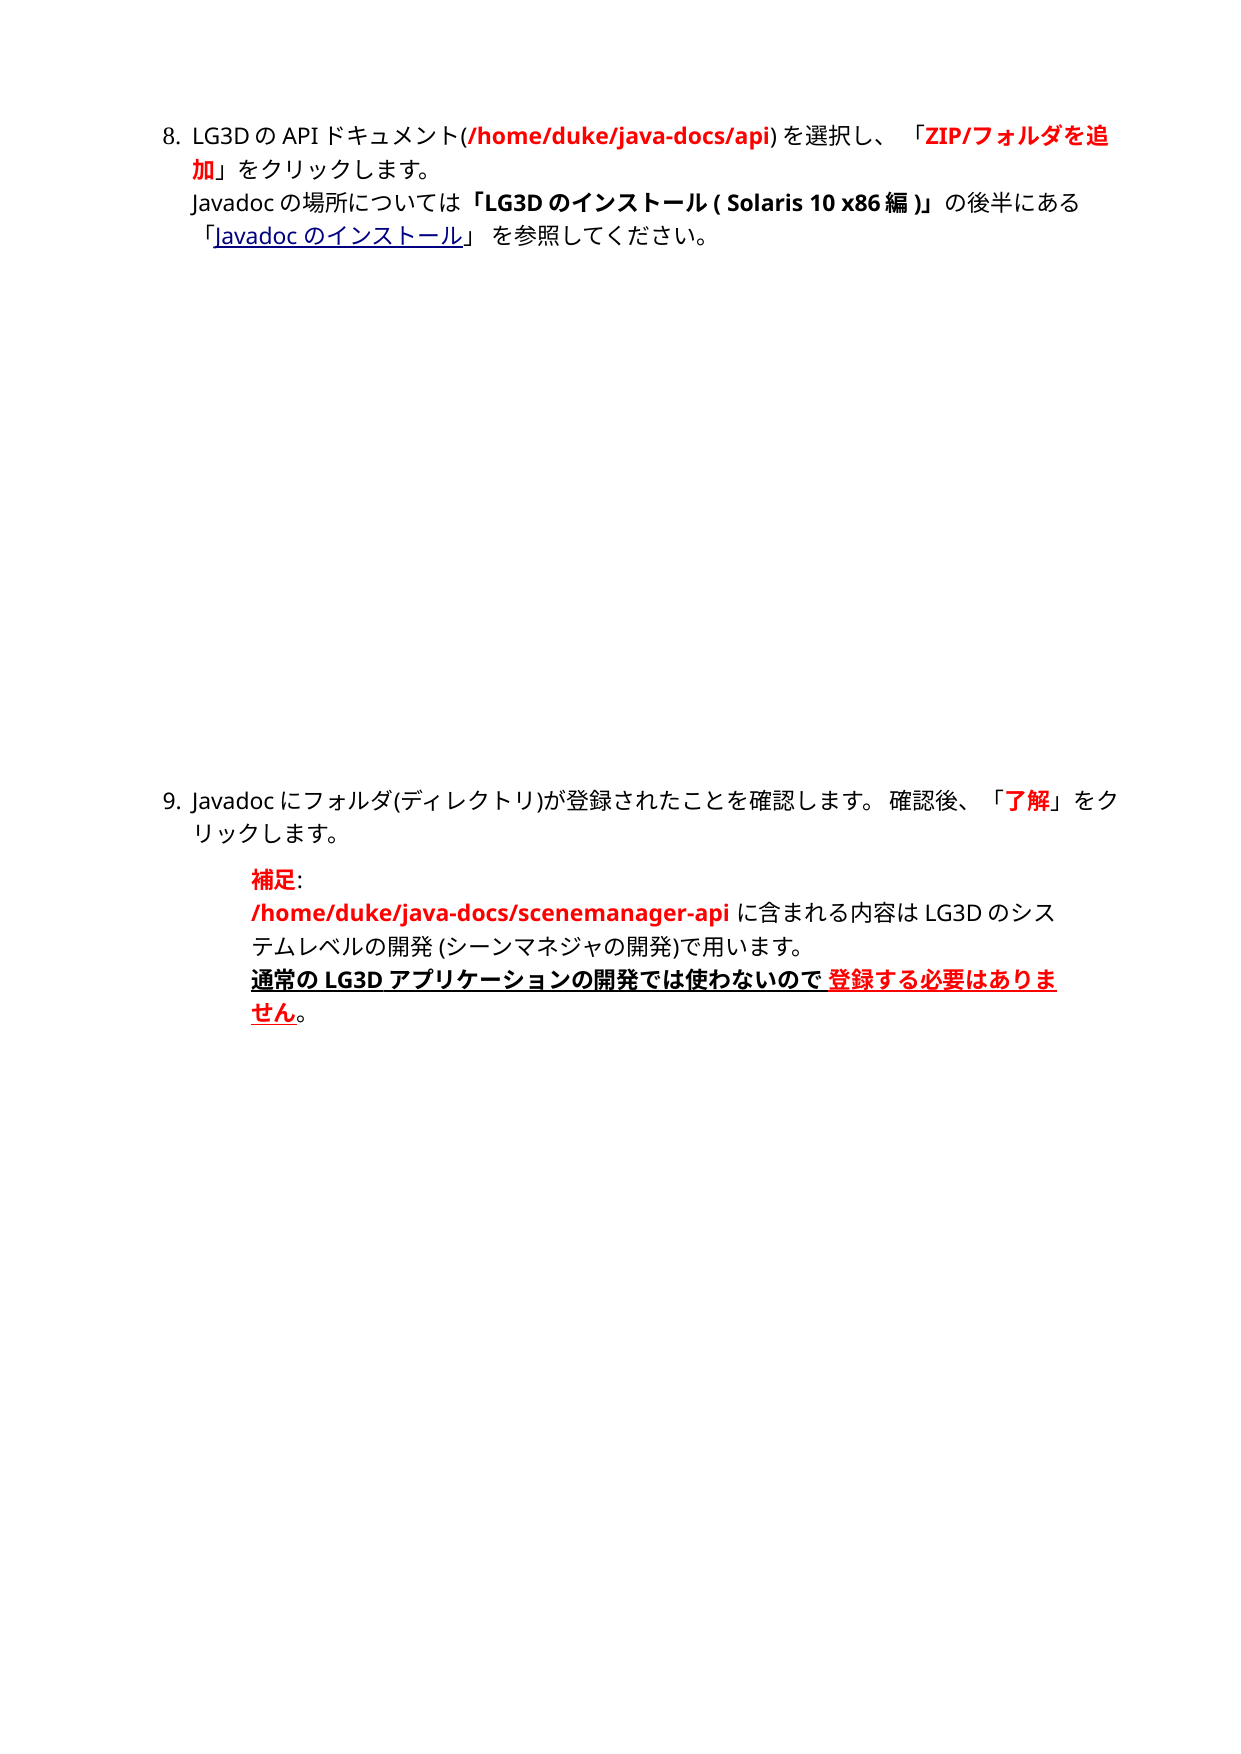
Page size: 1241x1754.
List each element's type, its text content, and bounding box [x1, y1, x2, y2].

list 補足: /home/duke/java-docs/scenemanager-api に含まれる内容は LG3Dのシステムレベルの開発 (シーンマネジャの開発)で用います。 通常のLG3Dアプリケーションの開発では使わないので 登録する必要はありません。 [221, 862, 1063, 1621]
list LG3DのAPIドキュメント(/home/duke/java-docs/api) を選択し、 「ZIP/フォルダを追加」をクリックします。 Javadocの場所については「LG3Dのインストール ( Solaris 10 x86編 )」の後半にある「Javadoc のインストール」 を参照してください。 [162, 118, 1122, 770]
list Javadocにフォルダ(ディレクトリ)が登録されたことを確認します。 確認後、「了解」をクリックします。 [162, 783, 1122, 849]
